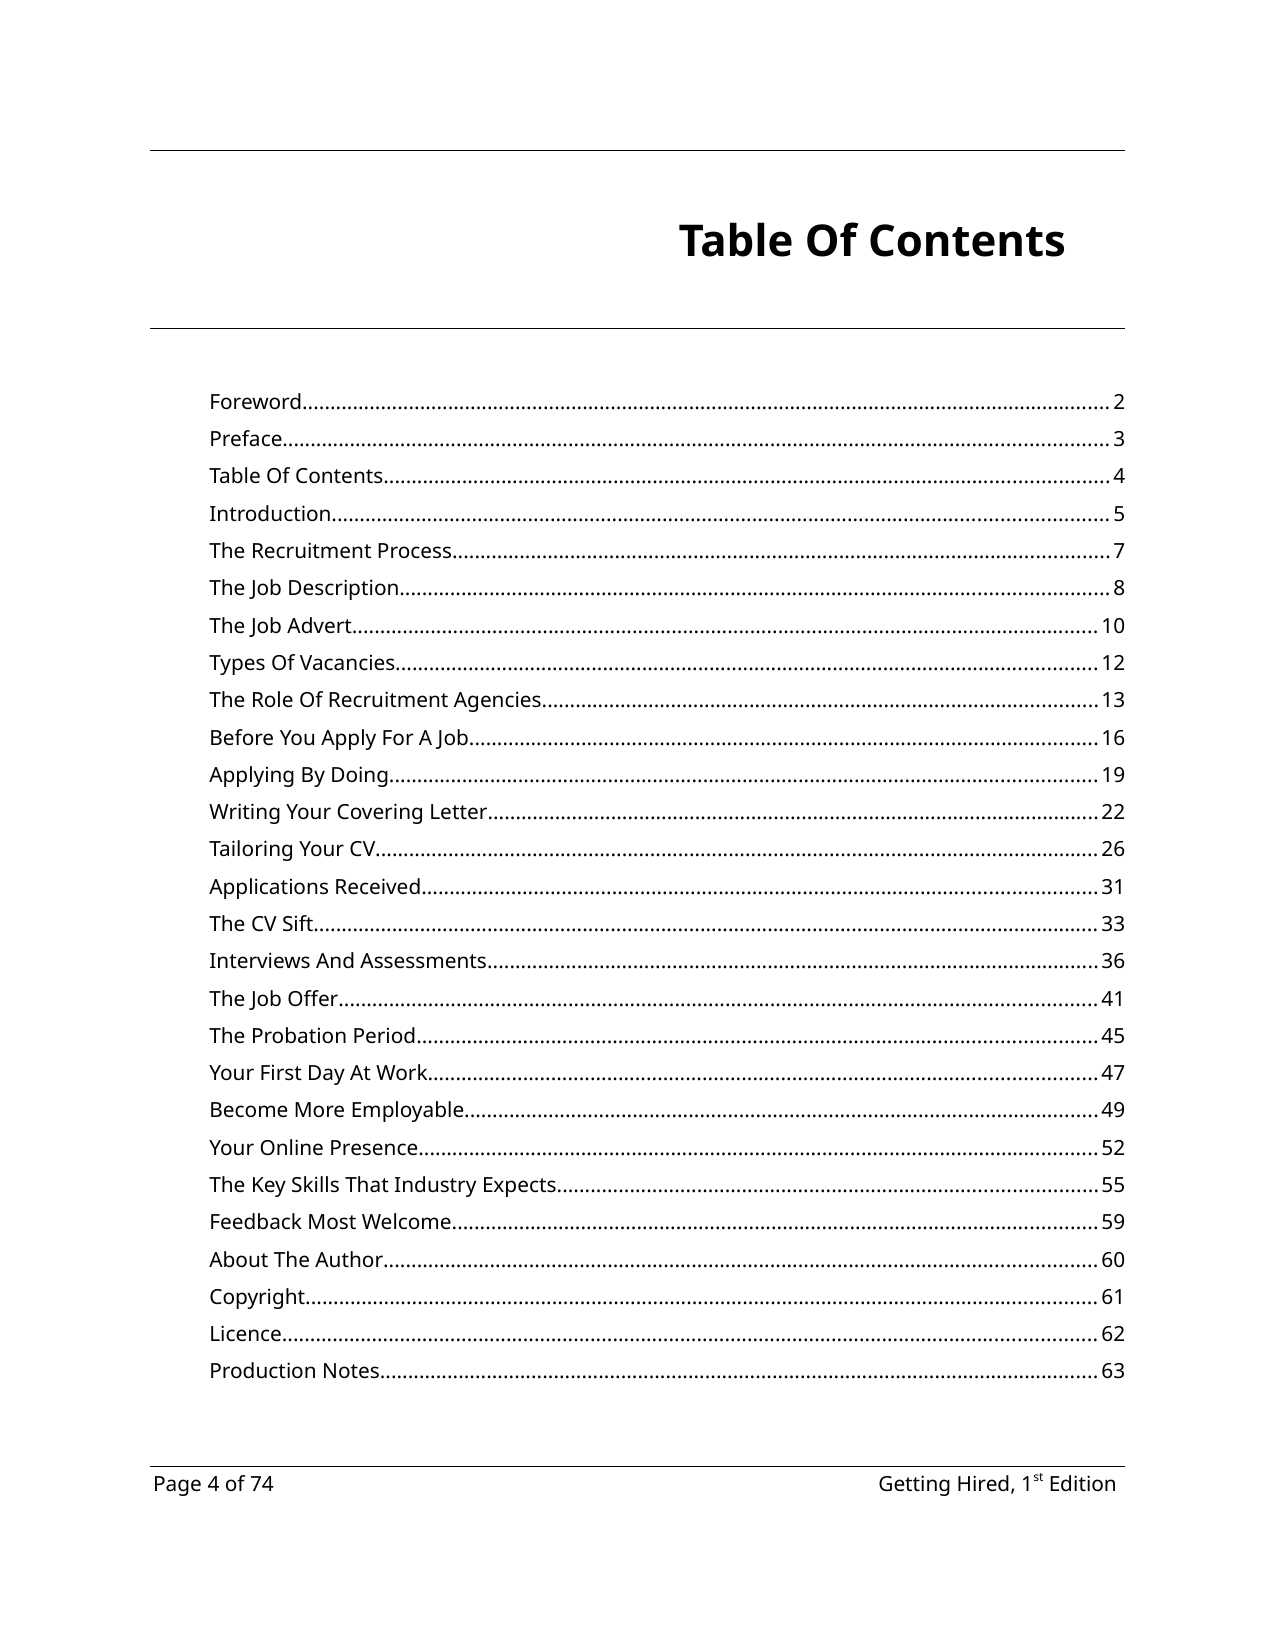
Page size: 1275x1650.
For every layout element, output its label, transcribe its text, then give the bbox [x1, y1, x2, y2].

text The Job Offer 41 [209, 984, 1125, 1012]
text Applying By Doing 19 [209, 760, 1125, 788]
text Become More Employable 49 [209, 1096, 1125, 1124]
text Before You Apply For A Job 16 [209, 723, 1125, 751]
text Introduction 5 [209, 499, 1125, 527]
text Licence 62 [209, 1319, 1125, 1348]
text Preface 3 [209, 424, 1125, 453]
text The Role Of Recruitment Agencies 13 [209, 685, 1125, 714]
text Writing Your Covering Letter 22 [209, 797, 1125, 826]
text The CV Sift 33 [209, 909, 1125, 937]
subtitle Table Of Contents [150, 151, 1125, 328]
text The Job Description 8 [209, 573, 1125, 602]
text About The Author 60 [209, 1245, 1125, 1273]
text Tailoring Your CV 26 [209, 834, 1125, 863]
text Your Online Presence 52 [209, 1133, 1125, 1161]
text The Key Skills That Industry Expects 55 [209, 1170, 1125, 1198]
text The Probation Period 45 [209, 1021, 1125, 1049]
text Foreword 2 [209, 387, 1125, 415]
text Types Of Vacancies 12 [209, 648, 1125, 676]
text Interviews And Assessments 36 [209, 946, 1125, 975]
text Feedback Most Welcome 59 [209, 1207, 1125, 1236]
text The Recruitment Process 7 [209, 536, 1125, 564]
text Your First Day At Work 47 [209, 1058, 1125, 1087]
text Applications Received 31 [209, 872, 1125, 900]
text Production Notes 63 [209, 1357, 1125, 1385]
text Copyright 61 [209, 1282, 1125, 1310]
text Table Of Contents 4 [209, 462, 1125, 490]
text The Job Advert 10 [209, 611, 1125, 639]
